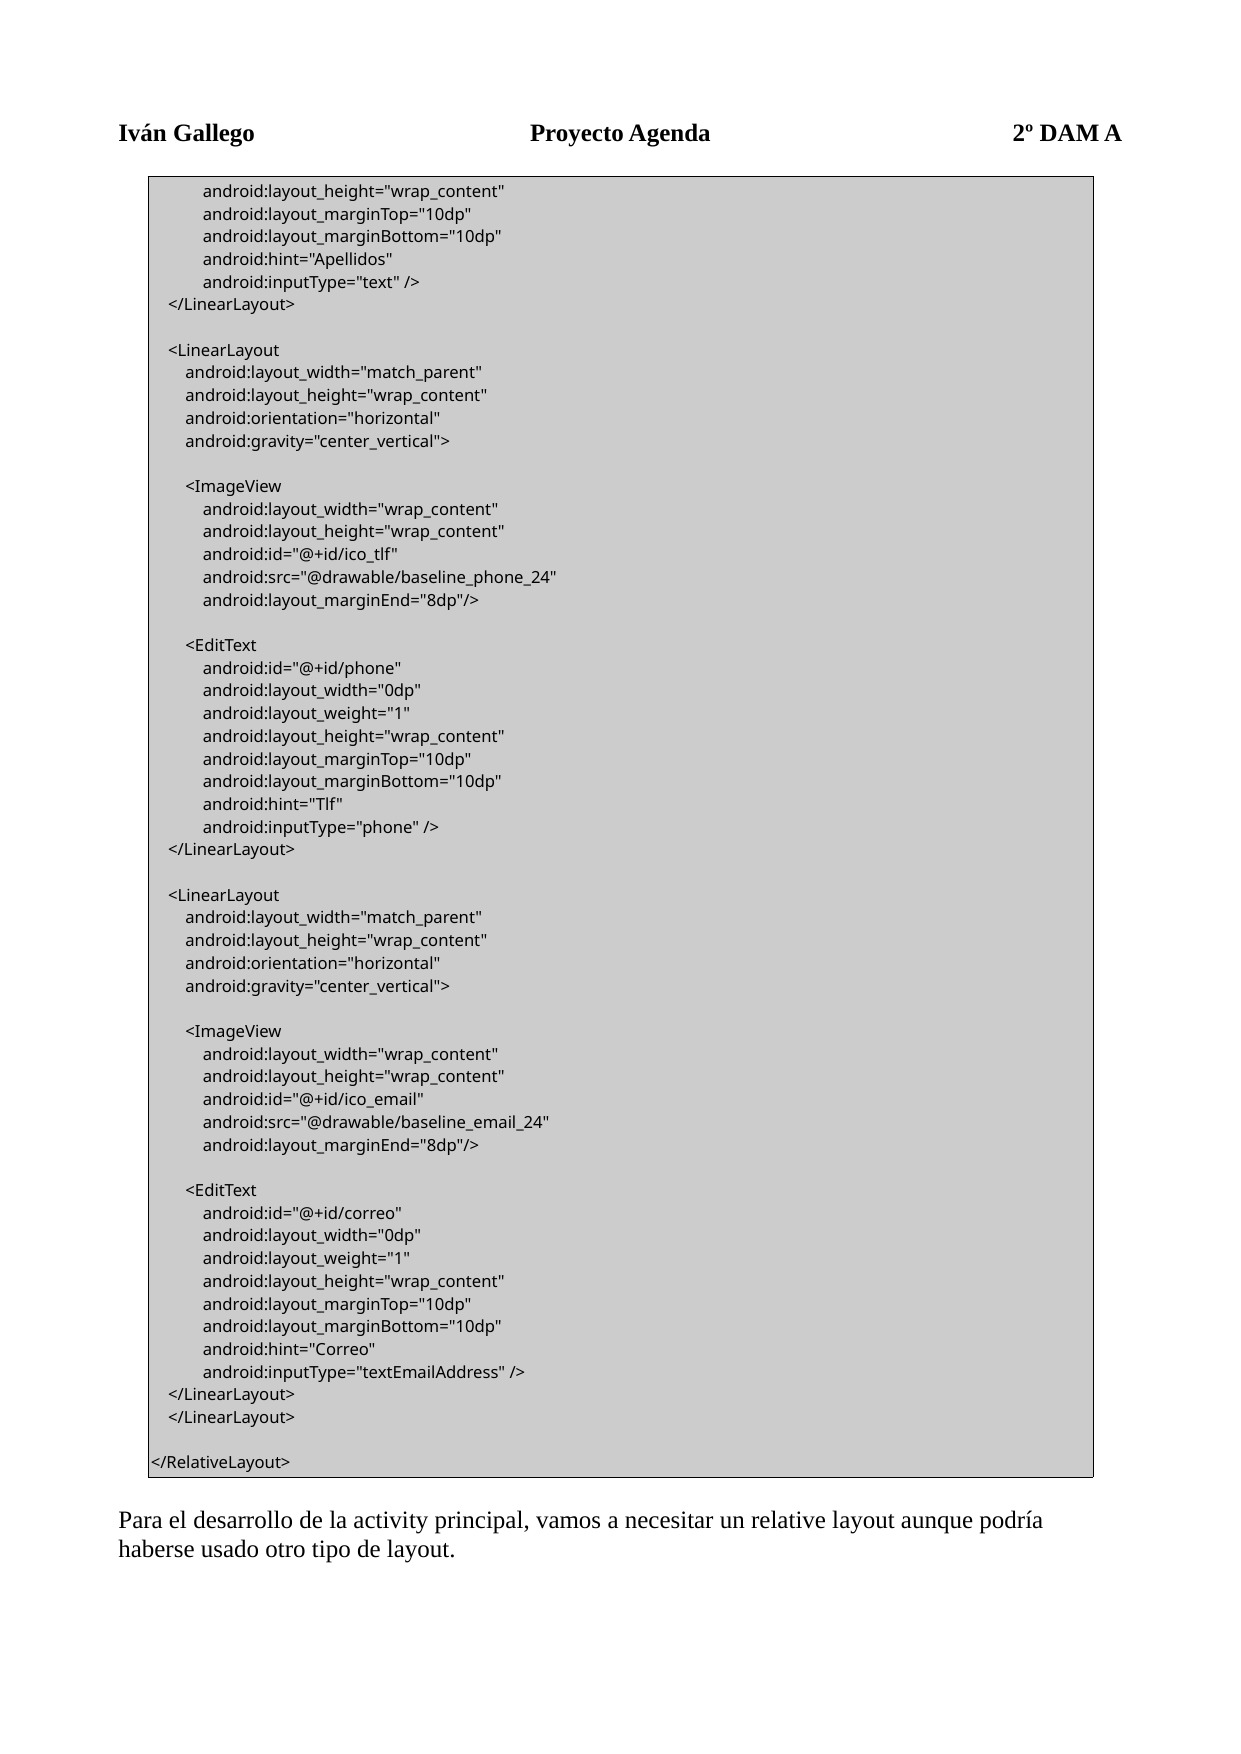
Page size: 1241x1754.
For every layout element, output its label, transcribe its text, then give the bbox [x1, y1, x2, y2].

text android:gravity="center_vertical"> [149, 971, 1093, 994]
text android:gravity="center_vertical"> [149, 426, 1093, 449]
text <LinearLayout [149, 335, 1093, 358]
text android:layout_marginBottom="10dp" [149, 767, 1093, 789]
text android:orientation="horizontal" [149, 948, 1093, 971]
text android:layout_height="wrap_content" [149, 517, 1093, 540]
text </LinearLayout> [149, 290, 1093, 313]
text <ImageView [149, 472, 1093, 494]
text android:layout_height="wrap_content" [149, 1266, 1093, 1289]
text android:layout_width="wrap_content" [149, 494, 1093, 517]
text android:id="@+id/correo" [149, 1198, 1093, 1221]
text Para el desarrollo de la activity principal, vamos a necesitar un relative layout aunque podría haberse usado otro tipo de layout. [118, 1506, 1122, 1563]
text android:layout_width="0dp" [149, 1221, 1093, 1244]
text android:layout_marginBottom="10dp" [149, 222, 1093, 244]
text android:layout_width="match_parent" [149, 358, 1093, 381]
text android:layout_marginTop="10dp" [149, 744, 1093, 767]
text android:inputType="text" /> [149, 267, 1093, 290]
text android:layout_weight="1" [149, 699, 1093, 721]
text <LinearLayout [149, 880, 1093, 903]
text android:layout_marginTop="10dp" [149, 1289, 1093, 1312]
text android:src="@drawable/baseline_phone_24" [149, 562, 1093, 585]
text android:layout_width="match_parent" [149, 903, 1093, 926]
text android:layout_height="wrap_content" [149, 1062, 1093, 1085]
text <EditText [149, 1176, 1093, 1198]
text android:layout_height="wrap_content" [149, 721, 1093, 744]
text android:layout_height="wrap_content" [149, 177, 1093, 199]
text android:hint="Apellidos" [149, 244, 1093, 267]
text android:id="@+id/ico_tlf" [149, 540, 1093, 562]
text android:id="@+id/phone" [149, 653, 1093, 676]
text android:inputType="textEmailAddress" /> [149, 1357, 1093, 1380]
text android:layout_marginEnd="8dp"/> [149, 585, 1093, 608]
text android:id="@+id/ico_email" [149, 1085, 1093, 1107]
text <ImageView [149, 1017, 1093, 1039]
text </RelativeLayout> [149, 1448, 1093, 1477]
text android:layout_width="wrap_content" [149, 1039, 1093, 1062]
text <EditText [149, 631, 1093, 653]
text android:layout_marginEnd="8dp"/> [149, 1130, 1093, 1153]
text android:layout_marginBottom="10dp" [149, 1312, 1093, 1334]
text android:src="@drawable/baseline_email_24" [149, 1107, 1093, 1130]
text android:layout_height="wrap_content" [149, 926, 1093, 948]
text </LinearLayout> [149, 835, 1093, 858]
text android:hint="Correo" [149, 1334, 1093, 1357]
text android:layout_marginTop="10dp" [149, 199, 1093, 222]
text android:orientation="horizontal" [149, 403, 1093, 426]
text android:layout_height="wrap_content" [149, 381, 1093, 403]
text android:hint="Tlf" [149, 789, 1093, 812]
text android:layout_weight="1" [149, 1244, 1093, 1266]
text android:layout_width="0dp" [149, 676, 1093, 699]
text </LinearLayout> [149, 1403, 1093, 1425]
text android:inputType="phone" /> [149, 812, 1093, 835]
text </LinearLayout> [149, 1380, 1093, 1403]
